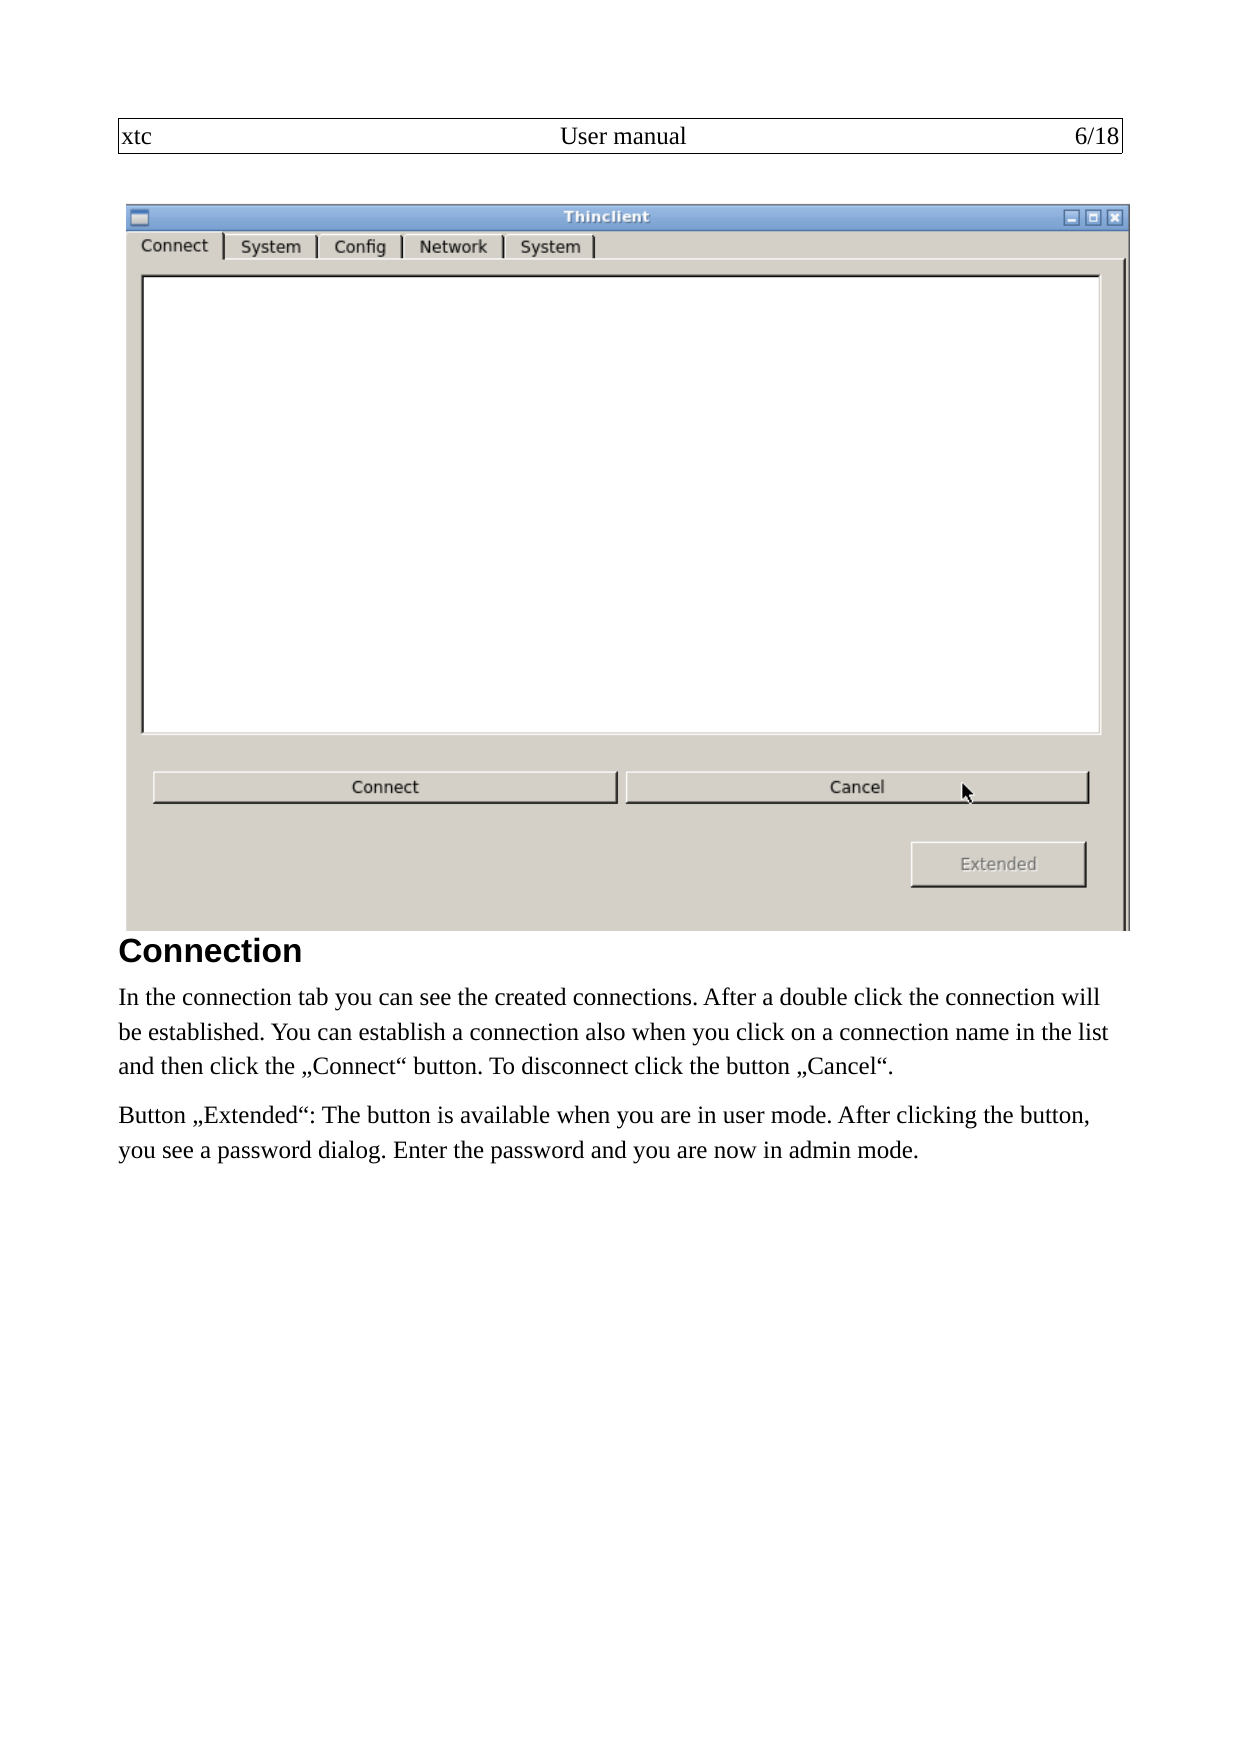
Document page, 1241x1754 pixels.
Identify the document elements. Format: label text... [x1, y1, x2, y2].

text In the connection tab you can see the created connections. After a double click the connection will be established. You can establish a connection also when you click on a connection name in the list and then click the „Connect“ button. To disconnect click the button „Cancel“. [118, 982, 1122, 1080]
subtitle Connection [118, 182, 1122, 970]
picture [126, 203, 1130, 931]
text Button „Extended“: The button is available when you are in user mode. After clicking the button, you see a password dialog. Enter the password and you are now in admin mode. [118, 1100, 1122, 1163]
